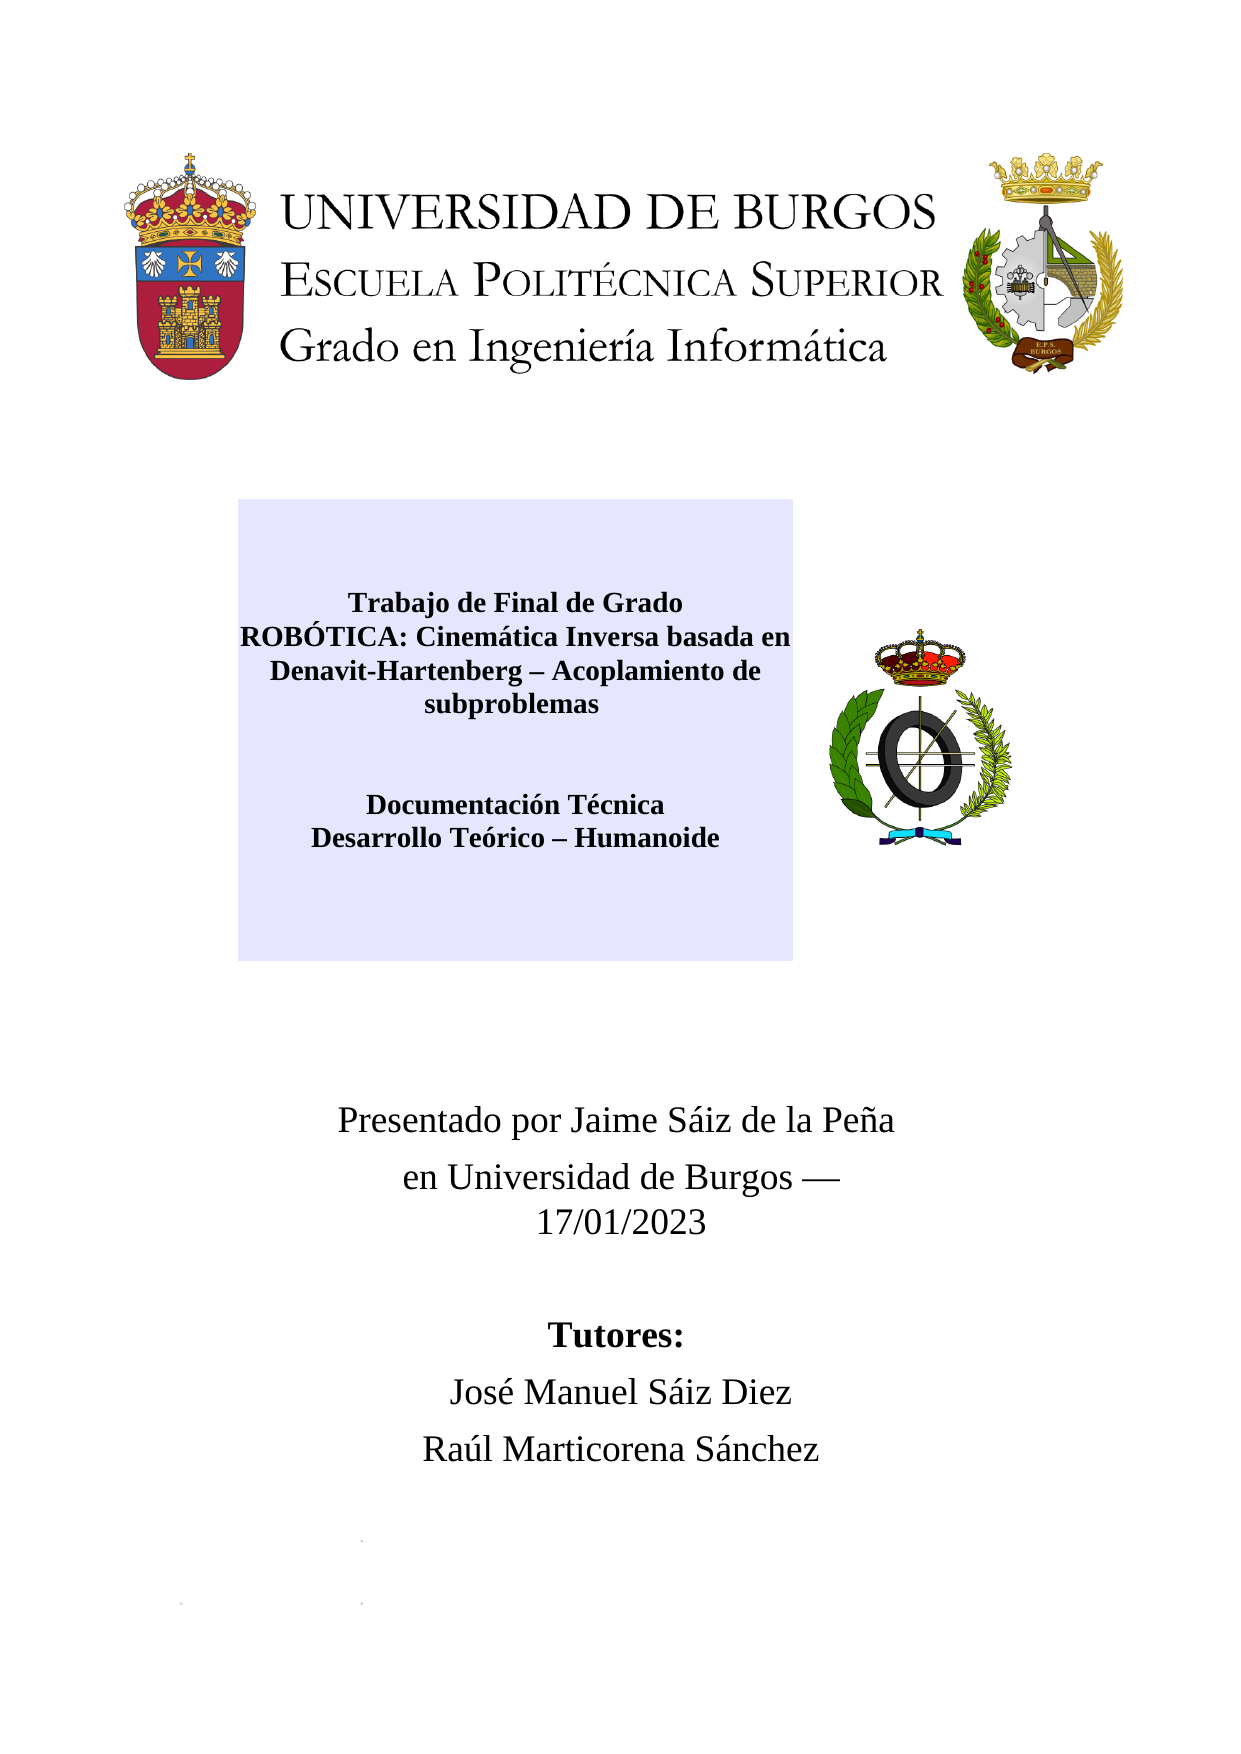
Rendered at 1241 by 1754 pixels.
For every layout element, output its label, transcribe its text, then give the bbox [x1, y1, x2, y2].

text en Universidad de Burgos — 17/01/2023 [325, 1155, 917, 1242]
text Desarrollo Teórico – Humanoide [238, 820, 793, 854]
text Presentado por Jaime Sáiz de la Peña [325, 1098, 917, 1141]
text Raúl Marticorena Sánchez [325, 1427, 917, 1470]
picture [828, 628, 1013, 846]
text Tutores: [325, 1313, 917, 1356]
text José Manuel Sáiz Diez [325, 1370, 917, 1413]
text ROBÓTICA: Cinemática Inversa basada en Denavit-Hartenberg – Acoplamiento de subproblemas [238, 619, 793, 720]
text Trabajo de Final de Grado [238, 586, 793, 619]
text Documentación Técnica [238, 787, 793, 820]
